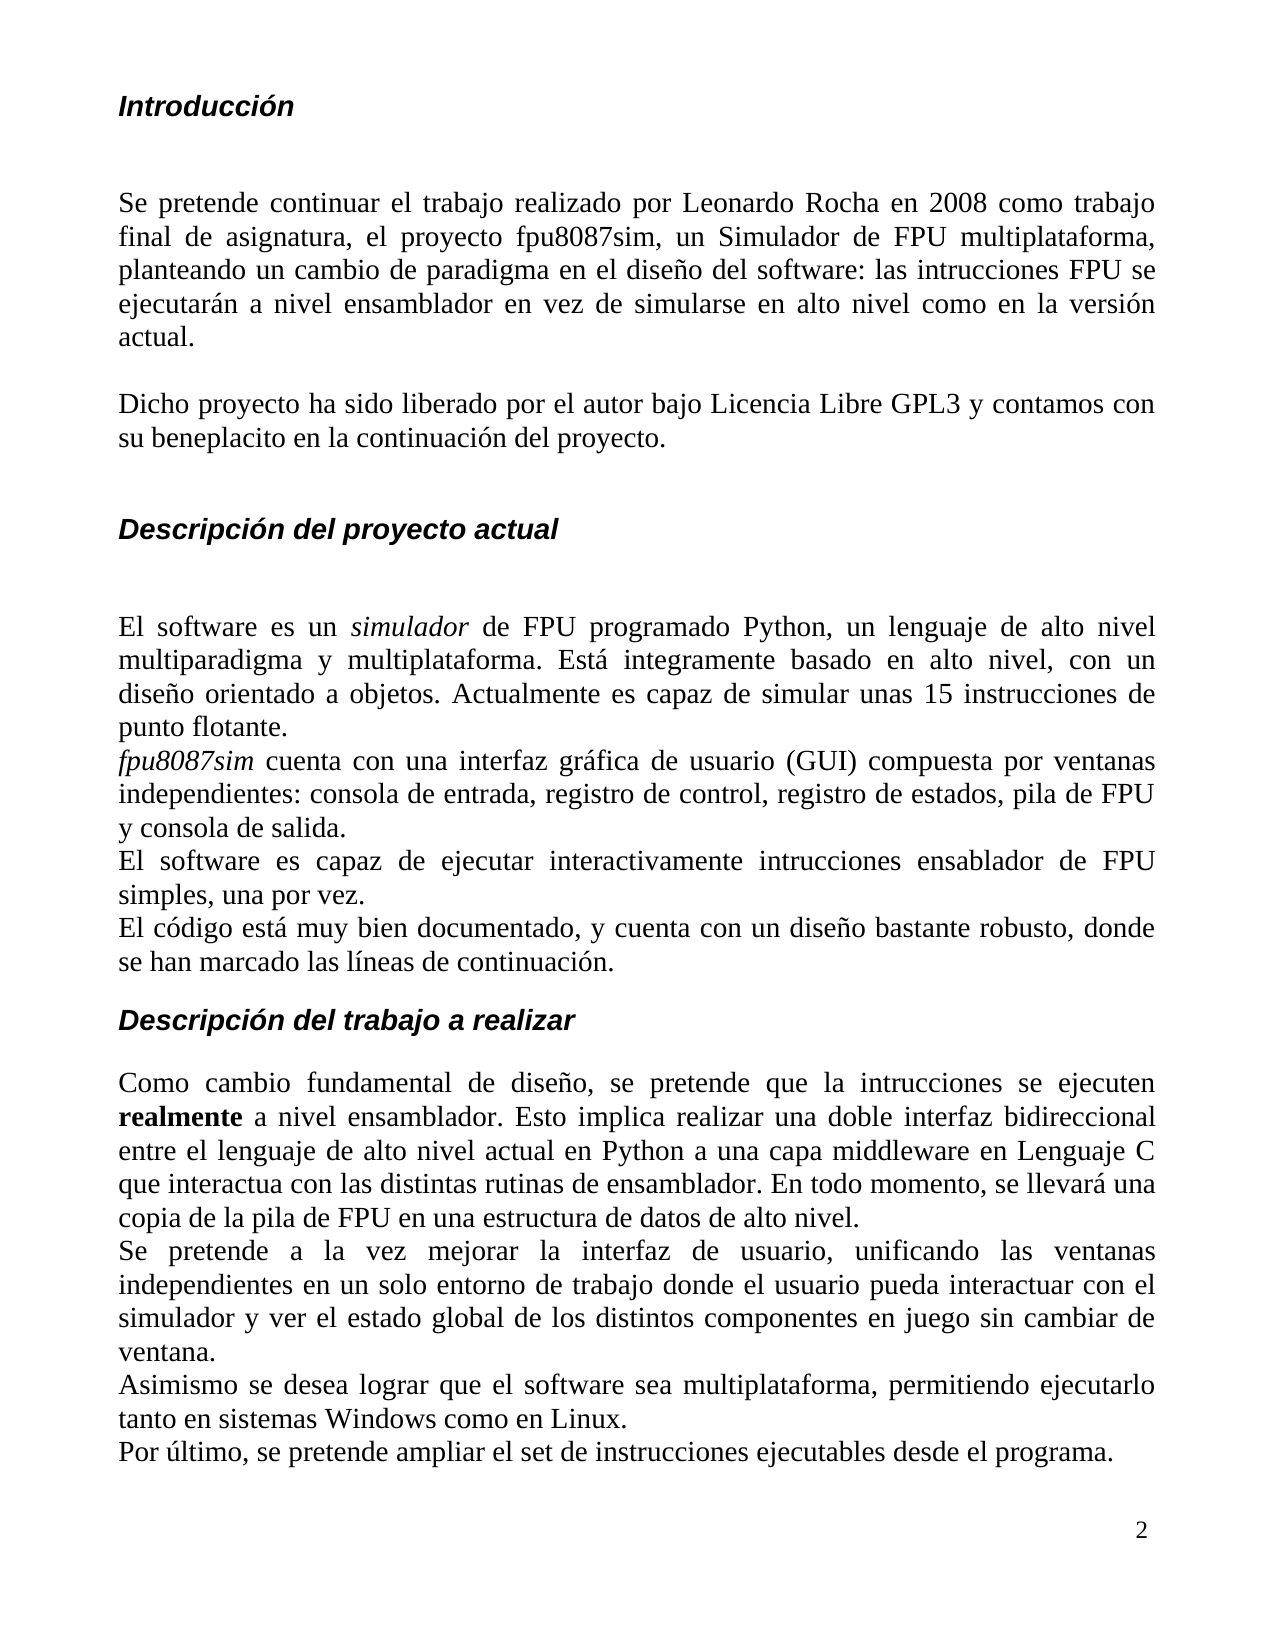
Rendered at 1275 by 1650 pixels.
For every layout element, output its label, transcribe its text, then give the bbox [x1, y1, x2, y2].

text El código está muy bien documentado, y cuenta con un diseño bastante robusto, donde se han marcado las líneas de continuación. [118, 911, 1157, 978]
text Se pretende continuar el trabajo realizado por Leonardo Rocha en 2008 como trabajo final de asignatura, el proyecto fpu8087sim, un Simulador de FPU multiplataforma, planteando un cambio de paradigma en el diseño del software: las intrucciones FPU se ejecutarán a nivel ensamblador en vez de simularse en alto nivel como en la versión actual. [118, 185, 1157, 353]
subtitle Descripción del trabajo a realizar [118, 1003, 1148, 1036]
text Como cambio fundamental de diseño, se pretende que la intrucciones se ejecuten realmente a nivel ensamblador. Esto implica realizar una doble interfaz bidireccional entre el lenguaje de alto nivel actual en Python a una capa middleware en Lenguaje C que interactua con las distintas rutinas de ensamblador. En todo momento, se llevará una copia de la pila de FPU en una estructura de datos de alto nivel. [118, 1066, 1157, 1233]
text Se pretende a la vez mejorar la interfaz de usuario, unificando las ventanas independientes en un solo entorno de trabajo donde el usuario pueda interactuar con el simulador y ver el estado global de los distintos componentes en juego sin cambiar de ventana. [118, 1233, 1157, 1367]
subtitle Introducción [118, 89, 1148, 122]
subtitle Descripción del proyecto actual [118, 512, 1148, 546]
text Dicho proyecto ha sido liberado por el autor bajo Licencia Libre GPL3 y contamos con su beneplacito en la continuación del proyecto. [118, 386, 1157, 453]
text Por último, se pretende ampliar el set de instrucciones ejecutables desde el programa. [118, 1434, 1157, 1468]
text Asimismo se desea lograr que el software sea multiplataforma, permitiendo ejecutarlo tanto en sistemas Windows como en Linux. [118, 1367, 1157, 1434]
text El software es capaz de ejecutar interactivamente intrucciones ensablador de FPU simples, una por vez. [118, 843, 1157, 911]
text fpu8087sim cuenta con una interfaz gráfica de usuario (GUI) compuesta por ventanas independientes: consola de entrada, registro de control, registro de estados, pila de FPU y consola de salida. [118, 743, 1157, 843]
text El software es un simulador de FPU programado Python, un lenguaje de alto nivel multiparadigma y multiplataforma. Está integramente basado en alto nivel, con un diseño orientado a objetos. Actualmente es capaz de simular unas 15 instrucciones de punto flotante. [118, 609, 1157, 743]
